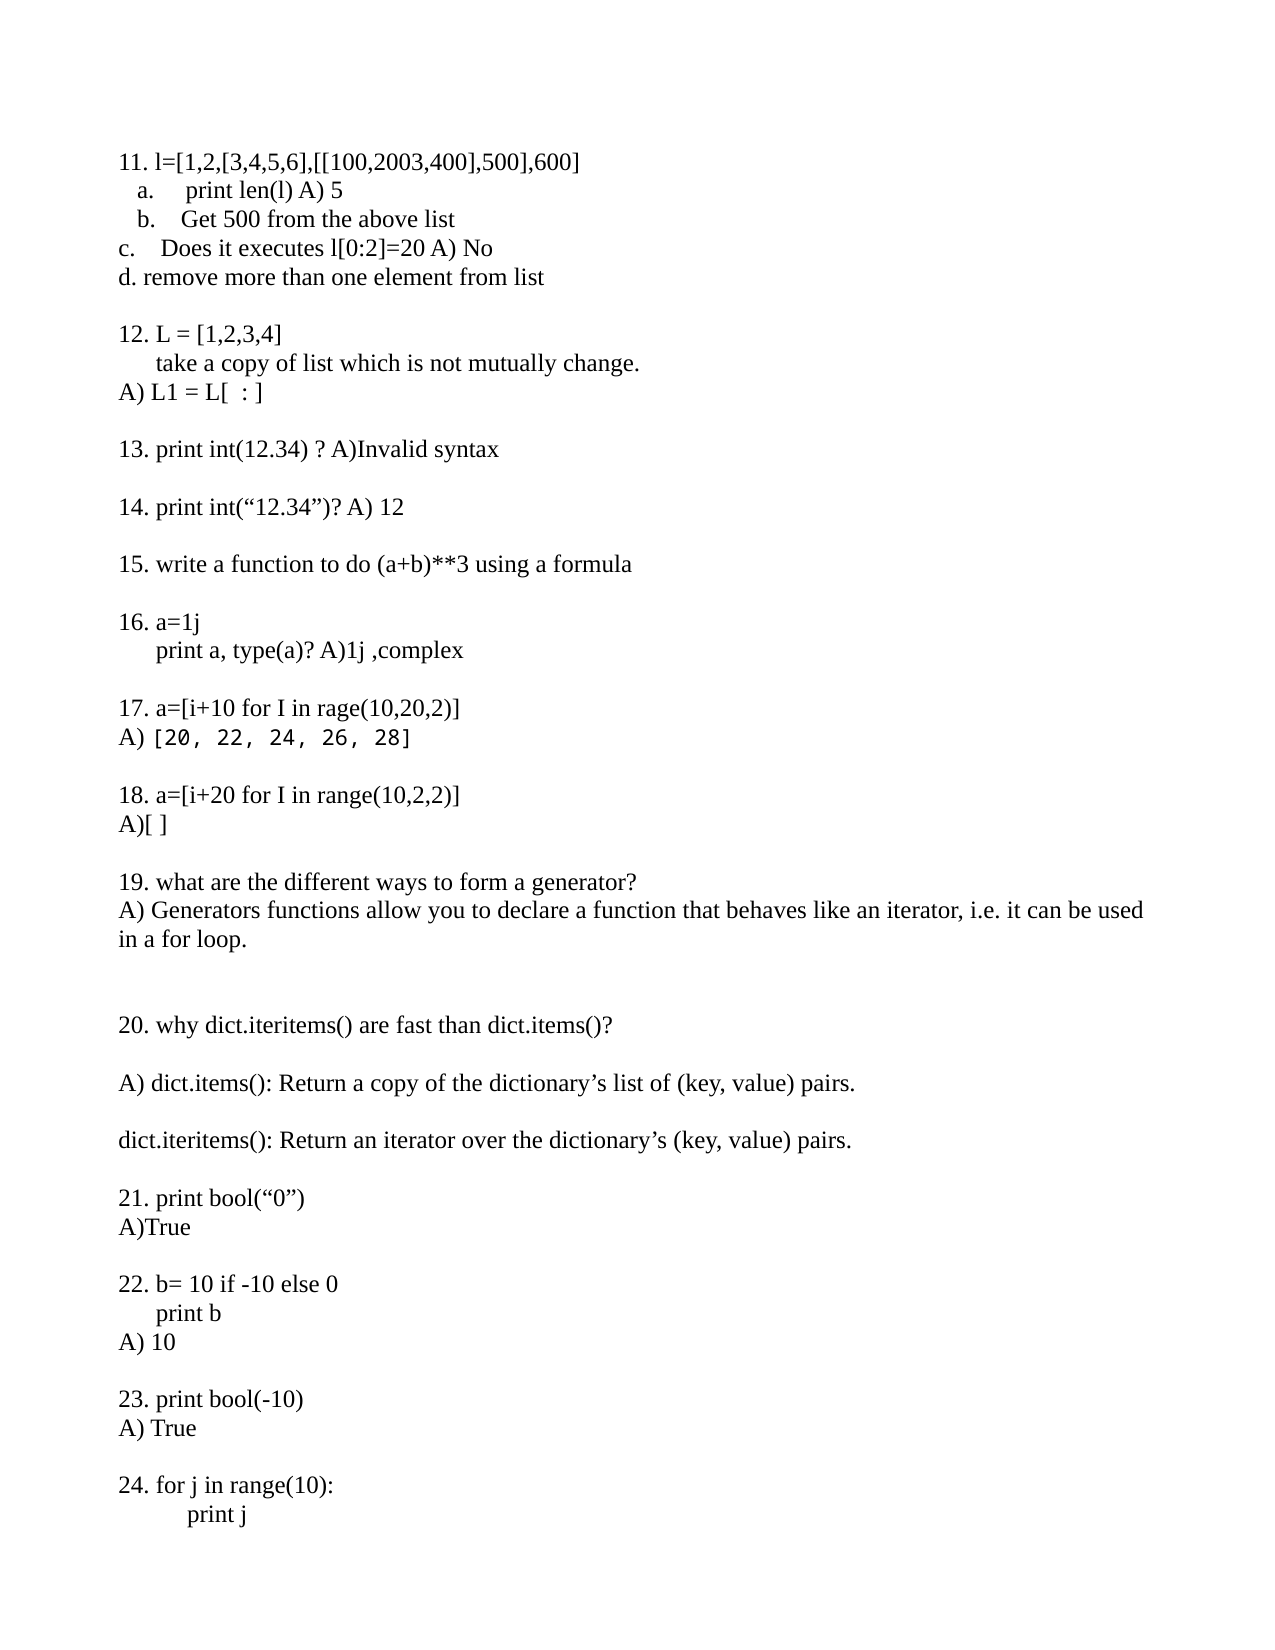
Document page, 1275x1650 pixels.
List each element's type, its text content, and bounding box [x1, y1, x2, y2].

text 23. print bool(-10) [118, 1384, 1157, 1413]
text A) [20, 22, 24, 26, 28] [118, 722, 1157, 752]
text print b [118, 1298, 1157, 1327]
text 20. why dict.iteritems() are fast than dict.items()? [118, 1010, 1157, 1039]
text 21. print bool(“0”) [118, 1183, 1157, 1212]
text 15. write a function to do (a+b)**3 using a formula [118, 549, 1157, 578]
text 13. print int(12.34) ? A)Invalid syntax [118, 434, 1157, 463]
text A) True [118, 1413, 1157, 1442]
text 18. a=[i+20 for I in range(10,2,2)] [118, 780, 1157, 809]
text 16. a=1j [118, 607, 1157, 636]
text print j [118, 1499, 1157, 1528]
text 24. for j in range(10): [118, 1470, 1157, 1499]
text A) dict.items(): Return a copy of the dictionary’s list of (key, value) pairs. dict.iteritems(): Return an iterator over the dictionary’s (key, value) pairs. [118, 1068, 1157, 1154]
text 12. L = [1,2,3,4] [118, 319, 1157, 348]
text b. Get 500 from the above list [118, 204, 1157, 233]
text 22. b= 10 if -10 else 0 [118, 1269, 1157, 1298]
text take a copy of list which is not mutually change. [118, 348, 1157, 377]
text A)[ ] [118, 809, 1157, 838]
text A)True [118, 1212, 1157, 1240]
text A) Generators functions allow you to declare a function that behaves like an iterator, i.e. it can be used in a for loop. [118, 895, 1157, 953]
text 17. a=[i+10 for I in rage(10,20,2)] [118, 693, 1157, 722]
text d. remove more than one element from list [118, 262, 1157, 291]
text a. print len(l) A) 5 [118, 176, 1157, 204]
text c. Does it executes l[0:2]=20 A) No [118, 233, 1157, 262]
text 14. print int(“12.34”)? A) 12 [118, 492, 1157, 521]
text A) L1 = L[ : ] [118, 377, 1157, 406]
text 11. l=[1,2,[3,4,5,6],[[100,2003,400],500],600] [118, 147, 1157, 176]
text A) 10 [118, 1327, 1157, 1355]
text 19. what are the different ways to form a generator? [118, 867, 1157, 895]
text print a, type(a)? A)1j ,complex [118, 636, 1157, 664]
